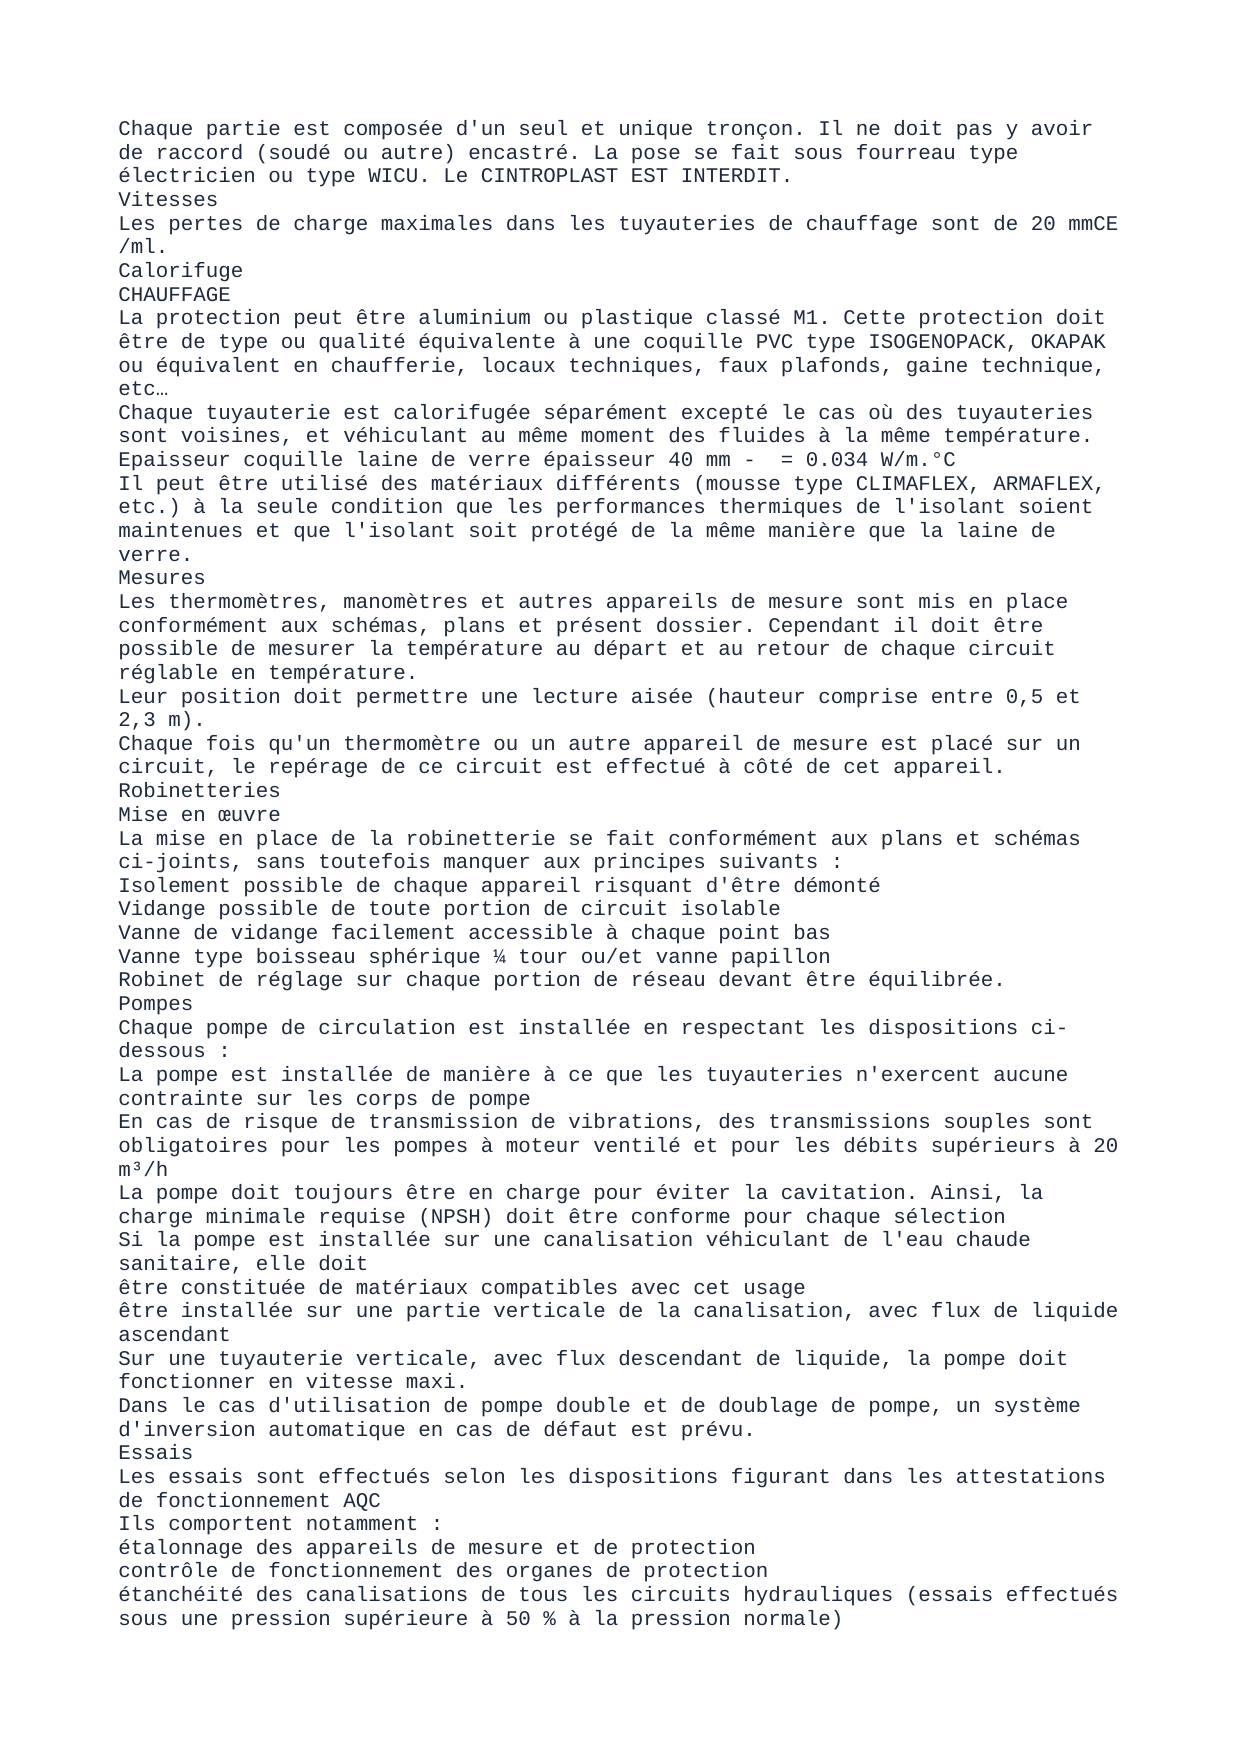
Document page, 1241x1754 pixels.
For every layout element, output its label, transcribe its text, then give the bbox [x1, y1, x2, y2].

text Les essais sont effectués selon les dispositions figurant dans les attestations de fonctionnement AQC [118, 1466, 1122, 1513]
text Il peut être utilisé des matériaux différents (mousse type CLIMAFLEX, ARMAFLEX, etc.) à la seule condition que les performances thermiques de l'isolant soient maintenues et que l'isolant soit protégé de la même manière que la laine de verre. [118, 473, 1122, 567]
text La pompe doit toujours être en charge pour éviter la cavitation. Ainsi, la charge minimale requise (NPSH) doit être conforme pour chaque sélection [118, 1182, 1122, 1229]
text être installée sur une partie verticale de la canalisation, avec flux de liquide ascendant [118, 1300, 1122, 1348]
text Chaque tuyauterie est calorifugée séparément excepté le cas où des tuyauteries sont voisines, et véhiculant au même moment des fluides à la même température. [118, 402, 1122, 449]
text CHAUFFAGE [118, 284, 1122, 307]
text Si la pompe est installée sur une canalisation véhiculant de l'eau chaude sanitaire, elle doit [118, 1229, 1122, 1277]
text Vitesses [118, 189, 1122, 213]
text être constituée de matériaux compatibles avec cet usage [118, 1277, 1122, 1300]
text Vidange possible de toute portion de circuit isolable [118, 898, 1122, 922]
text La protection peut être aluminium ou plastique classé M1. Cette protection doit être de type ou qualité équivalente à une coquille PVC type ISOGENOPACK, OKAPAK ou équivalent en chaufferie, locaux techniques, faux plafonds, gaine technique, etc… [118, 307, 1122, 402]
text En cas de risque de transmission de vibrations, des transmissions souples sont obligatoires pour les pompes à moteur ventilé et pour les débits supérieurs à 20 m³/h [118, 1111, 1122, 1182]
text Essais [118, 1442, 1122, 1466]
text Epaisseur coquille laine de verre épaisseur 40 mm - = 0.034 W/m.°C [118, 449, 1122, 473]
text Dans le cas d'utilisation de pompe double et de doublage de pompe, un système d'inversion automatique en cas de défaut est prévu. [118, 1395, 1122, 1442]
text La mise en place de la robinetterie se fait conformément aux plans et schémas ci-joints, sans toutefois manquer aux principes suivants : [118, 827, 1122, 875]
text Robinet de réglage sur chaque portion de réseau devant être équilibrée. [118, 969, 1122, 993]
text Isolement possible de chaque appareil risquant d'être démonté [118, 875, 1122, 898]
text Ils comportent notamment : [118, 1513, 1122, 1537]
text contrôle de fonctionnement des organes de protection [118, 1561, 1122, 1584]
text Chaque fois qu'un thermomètre ou un autre appareil de mesure est placé sur un circuit, le repérage de ce circuit est effectué à côté de cet appareil. [118, 733, 1122, 780]
text étalonnage des appareils de mesure et de protection [118, 1537, 1122, 1561]
text Calorifuge [118, 260, 1122, 284]
text Chaque partie est composée d'un seul et unique tronçon. Il ne doit pas y avoir de raccord (soudé ou autre) encastré. La pose se fait sous fourreau type électricien ou type WICU. Le CINTROPLAST EST INTERDIT. [118, 118, 1122, 189]
text Pompes [118, 993, 1122, 1017]
text Les thermomètres, manomètres et autres appareils de mesure sont mis en place conformément aux schémas, plans et présent dossier. Cependant il doit être possible de mesurer la température au départ et au retour de chaque circuit réglable en température. [118, 591, 1122, 686]
text La pompe est installée de manière à ce que les tuyauteries n'exercent aucune contrainte sur les corps de pompe [118, 1064, 1122, 1111]
text Robinetteries [118, 780, 1122, 804]
text Leur position doit permettre une lecture aisée (hauteur comprise entre 0,5 et 2,3 m). [118, 686, 1122, 733]
text Mise en œuvre [118, 804, 1122, 827]
text Vanne type boisseau sphérique ¼ tour ou/et vanne papillon [118, 946, 1122, 969]
text Mesures [118, 567, 1122, 591]
text Vanne de vidange facilement accessible à chaque point bas [118, 922, 1122, 946]
text Les pertes de charge maximales dans les tuyauteries de chauffage sont de 20 mmCE /ml. [118, 213, 1122, 260]
text étanchéité des canalisations de tous les circuits hydrauliques (essais effectués sous une pression supérieure à 50 % à la pression normale) [118, 1584, 1122, 1631]
text Chaque pompe de circulation est installée en respectant les dispositions ci-dessous : [118, 1017, 1122, 1064]
text Sur une tuyauterie verticale, avec flux descendant de liquide, la pompe doit fonctionner en vitesse maxi. [118, 1348, 1122, 1395]
